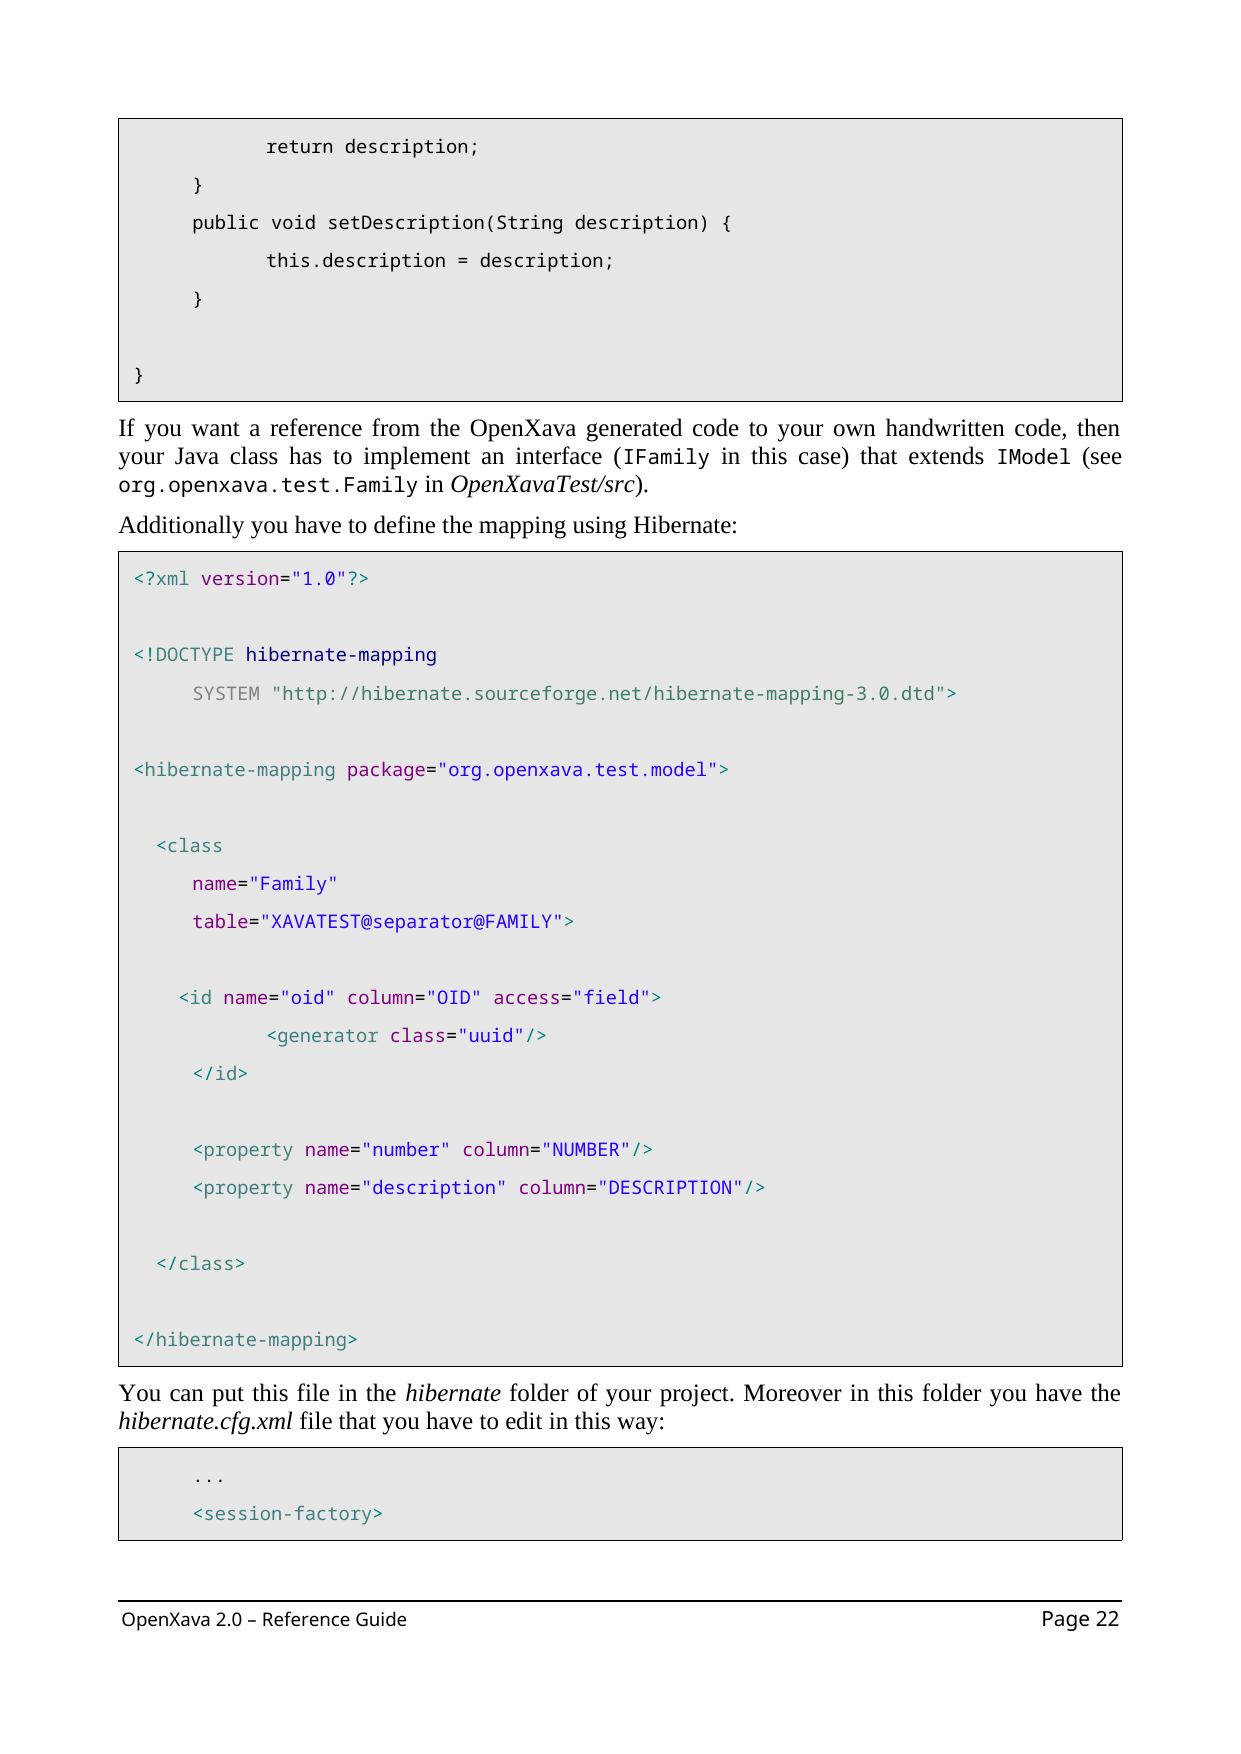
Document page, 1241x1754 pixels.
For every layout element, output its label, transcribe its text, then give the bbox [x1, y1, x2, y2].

text <class [119, 817, 1122, 855]
text If you want a reference from the OpenXava generated code to your own handwritten code, then your Java class has to implement an interface (IFamily in this case) that extends IModel (see org.openxava.test.Family in OpenXavaTest/src). [118, 414, 1122, 498]
text <session-factory> [119, 1485, 1122, 1540]
text } [119, 270, 1122, 308]
text ... [119, 1448, 1122, 1485]
text </class> [119, 1235, 1122, 1273]
text public void setDescription(String description) { [119, 194, 1122, 232]
text table="XAVATEST@separator@FAMILY"> [119, 893, 1122, 931]
text return description; [119, 119, 1122, 156]
text Additionally you have to define the mapping using Hibernate: [118, 511, 1122, 538]
text <property name="number" column="NUMBER"/> [119, 1121, 1122, 1159]
text } [119, 346, 1122, 401]
text name="Family" [119, 855, 1122, 893]
text <generator class="uuid"/> [119, 1007, 1122, 1045]
text } [119, 156, 1122, 194]
text <?xml version="1.0"?> [119, 552, 1122, 589]
text <id name="oid" column="OID" access="field"> [119, 969, 1122, 1007]
text this.description = description; [119, 232, 1122, 270]
text <!DOCTYPE hibernate-mapping [119, 627, 1122, 665]
text <hibernate-mapping package="org.openxava.test.model"> [119, 741, 1122, 779]
text </id> [119, 1045, 1122, 1083]
text SYSTEM "http://hibernate.sourceforge.net/hibernate-mapping-3.0.dtd"> [119, 665, 1122, 703]
text </hibernate-mapping> [119, 1311, 1122, 1366]
text You can put this file in the hibernate folder of your project. Moreover in this folder you have the hibernate.cfg.xml file that you have to edit in this way: [118, 1379, 1122, 1434]
text <property name="description" column="DESCRIPTION"/> [119, 1159, 1122, 1197]
